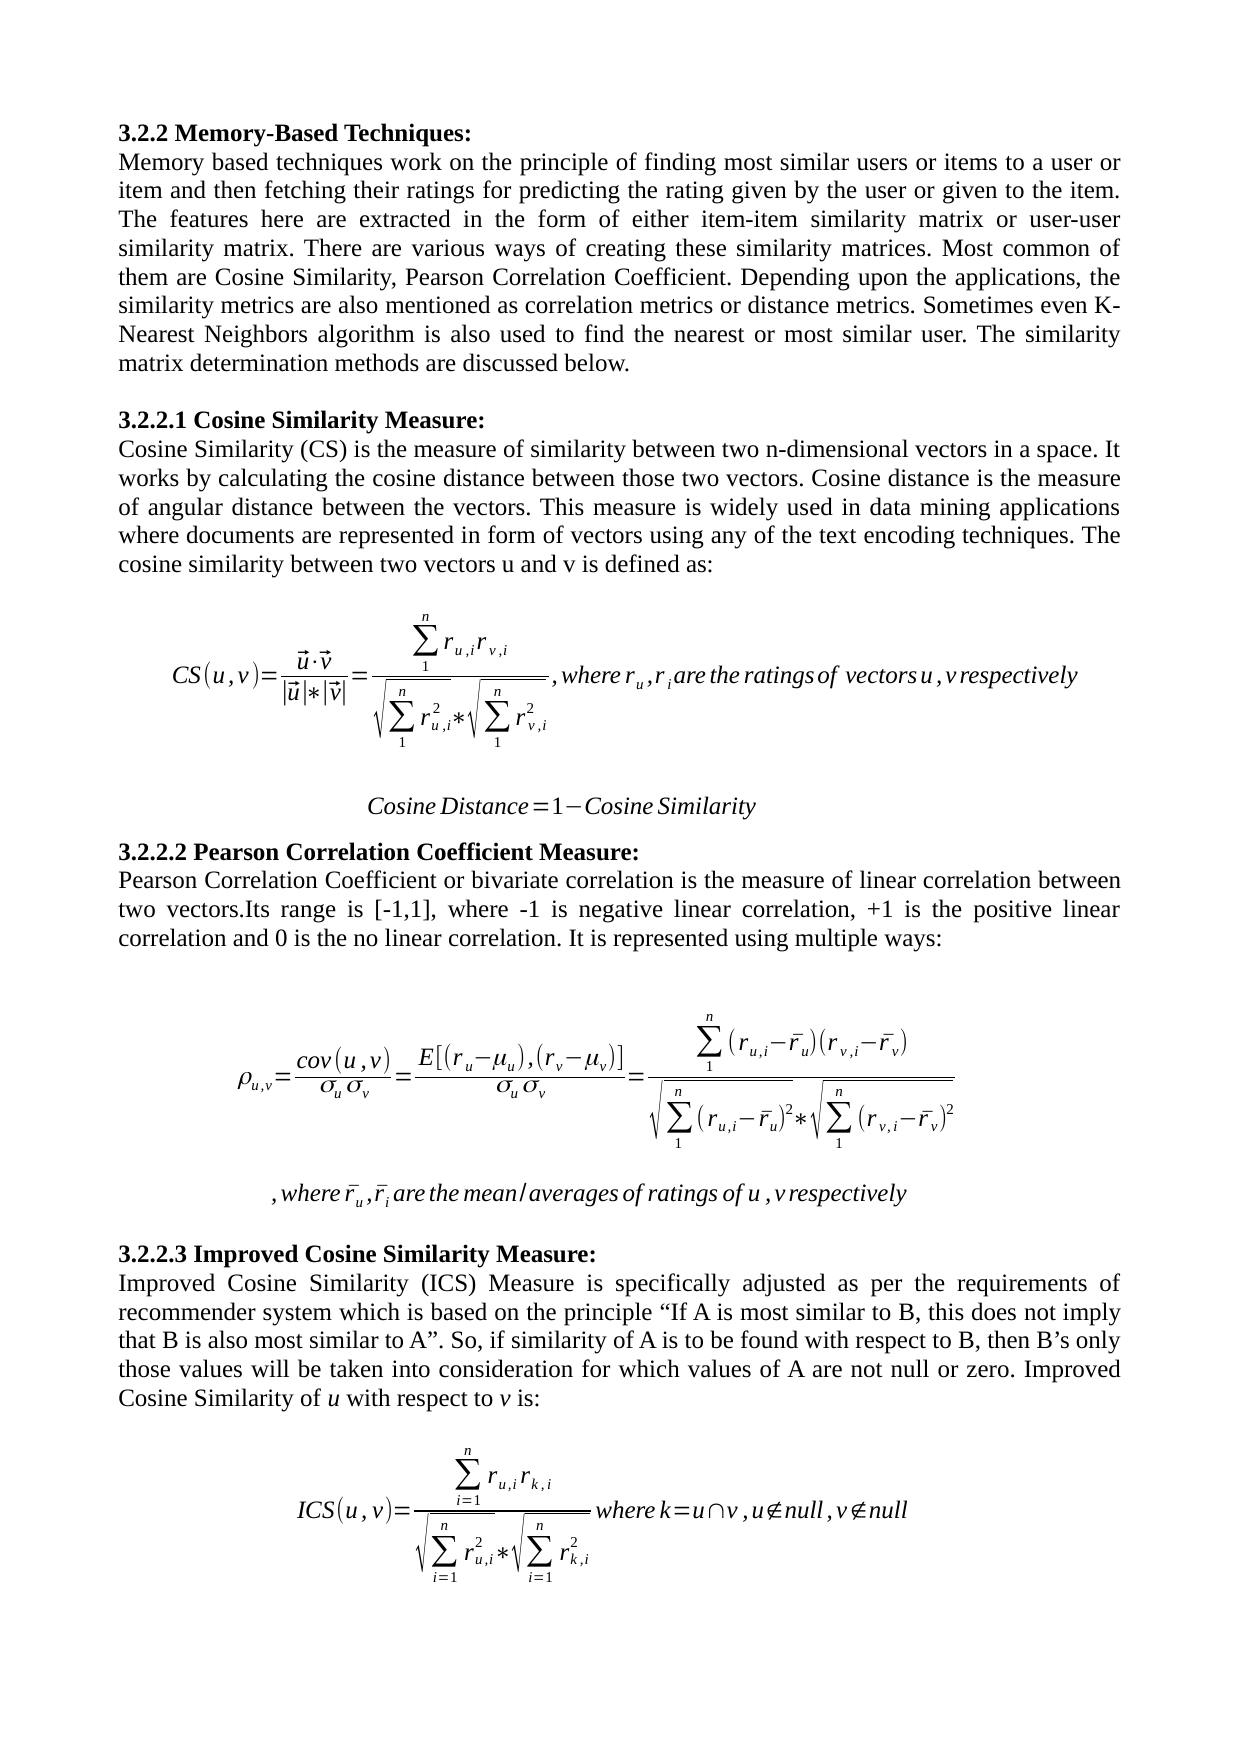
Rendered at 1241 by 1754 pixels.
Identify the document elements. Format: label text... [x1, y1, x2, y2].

text Improved Cosine Similarity (ICS) Measure is specifically adjusted as per the requirements of recommender system which is based on the principle “If A is most similar to B, this does not imply that B is also most similar to A”. So, if similarity of A is to be found with respect to B, then B’s only those values will be taken into consideration for which values of A are not null or zero. Improved Cosine Similarity of u with respect to v is: [118, 1268, 1122, 1412]
text 3.2.2.1 Cosine Similarity Measure: [118, 406, 1122, 434]
text Cosine Similarity (CS) is the measure of similarity between two n-dimensional vectors in a space. It works by calculating the cosine distance between those two vectors. Cosine distance is the measure of angular distance between the vectors. This measure is widely used in data mining applications where documents are represented in form of vectors using any of the text encoding techniques. The cosine similarity between two vectors u and v is defined as: [118, 434, 1122, 578]
text 3.2.2 Memory-Based Techniques: [118, 118, 1122, 147]
text 3.2.2.2 Pearson Correlation Coefficient Measure: [118, 837, 1122, 866]
text 3.2.2.3 Improved Cosine Similarity Measure: [118, 1239, 1122, 1268]
text Pearson Correlation Coefficient or bivariate correlation is the measure of linear correlation between two vectors.Its range is [-1,1], where -1 is negative linear correlation, +1 is the positive linear correlation and 0 is the no linear correlation. It is represented using multiple ways: [118, 866, 1122, 952]
text Memory based techniques work on the principle of finding most similar users or items to a user or item and then fetching their ratings for predicting the rating given by the user or given to the item. The features here are extracted in the form of either item-item similarity matrix or user-user similarity matrix. There are various ways of creating these similarity matrices. Most common of them are Cosine Similarity, Pearson Correlation Coefficient. Depending upon the applications, the similarity metrics are also mentioned as correlation metrics or distance metrics. Sometimes even K-Nearest Neighbors algorithm is also used to find the nearest or most similar user. The similarity matrix determination methods are discussed below. [118, 147, 1122, 377]
